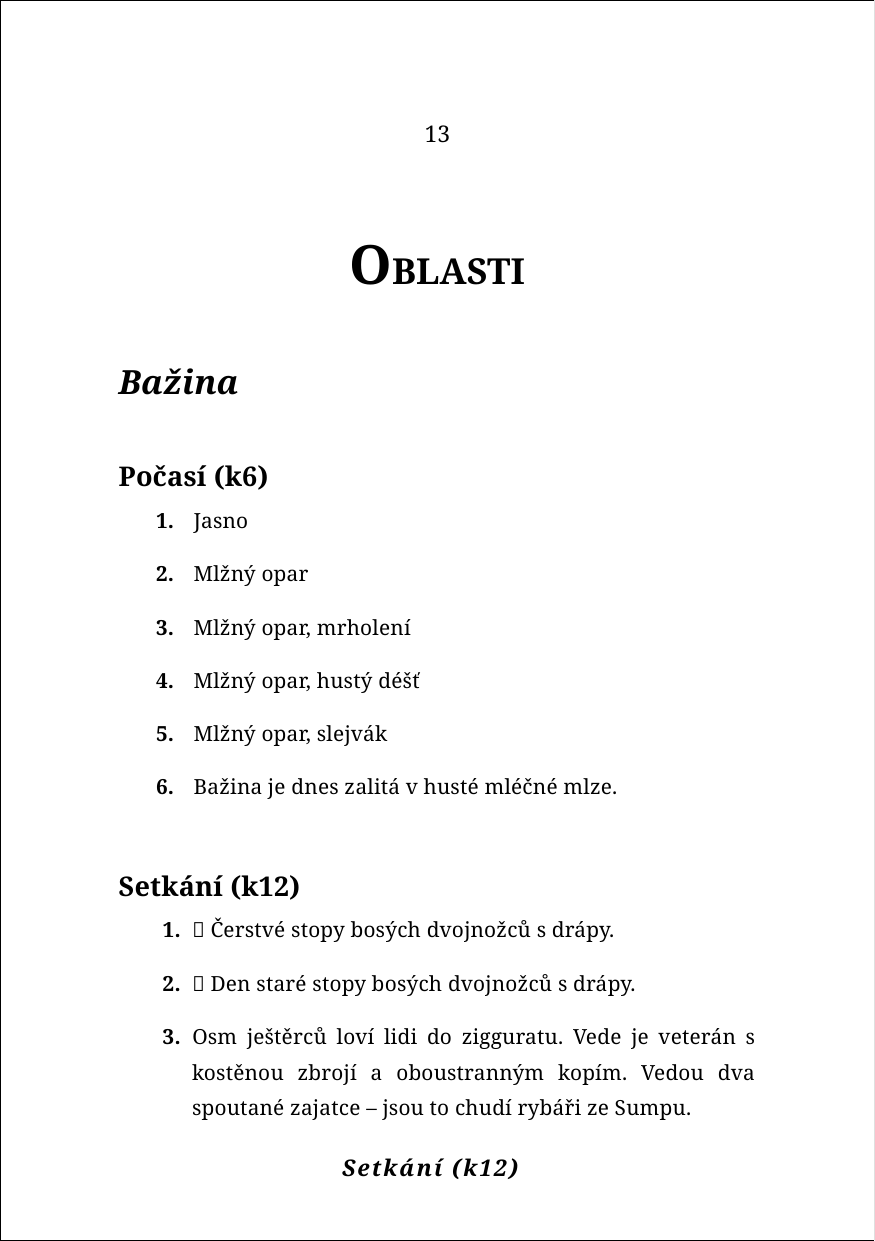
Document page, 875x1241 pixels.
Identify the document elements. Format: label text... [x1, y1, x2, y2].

list Mlžný opar, slejvák [156, 719, 756, 748]
list Bažina je dnes zalitá v husté mléčné mlze. [156, 772, 756, 801]
list Osm ještěrců loví lidi do zigguratu. Vede je veterán s kostěnou zbrojí a oboustranným kopím. Vedou dva spoutané zajatce – jsou to chudí rybáři ze Sumpu. [162, 1022, 756, 1122]
list Mlžný opar, hustý déšť [156, 666, 756, 694]
list Mlžný opar, mrholení [156, 613, 756, 641]
list 👣 Čerstvé stopy bosých dvojnožců s drápy. [162, 916, 756, 944]
list Jasno [156, 506, 756, 535]
subtitle Setkání (k12) [118, 867, 756, 904]
list Mlžný opar [156, 559, 756, 588]
list 👣 Den staré stopy bosých dvojnožců s drápy. [162, 969, 756, 997]
subtitle Oblasti [118, 226, 756, 300]
subtitle Bažina [118, 359, 756, 404]
subtitle Počasí (k6) [118, 458, 756, 494]
